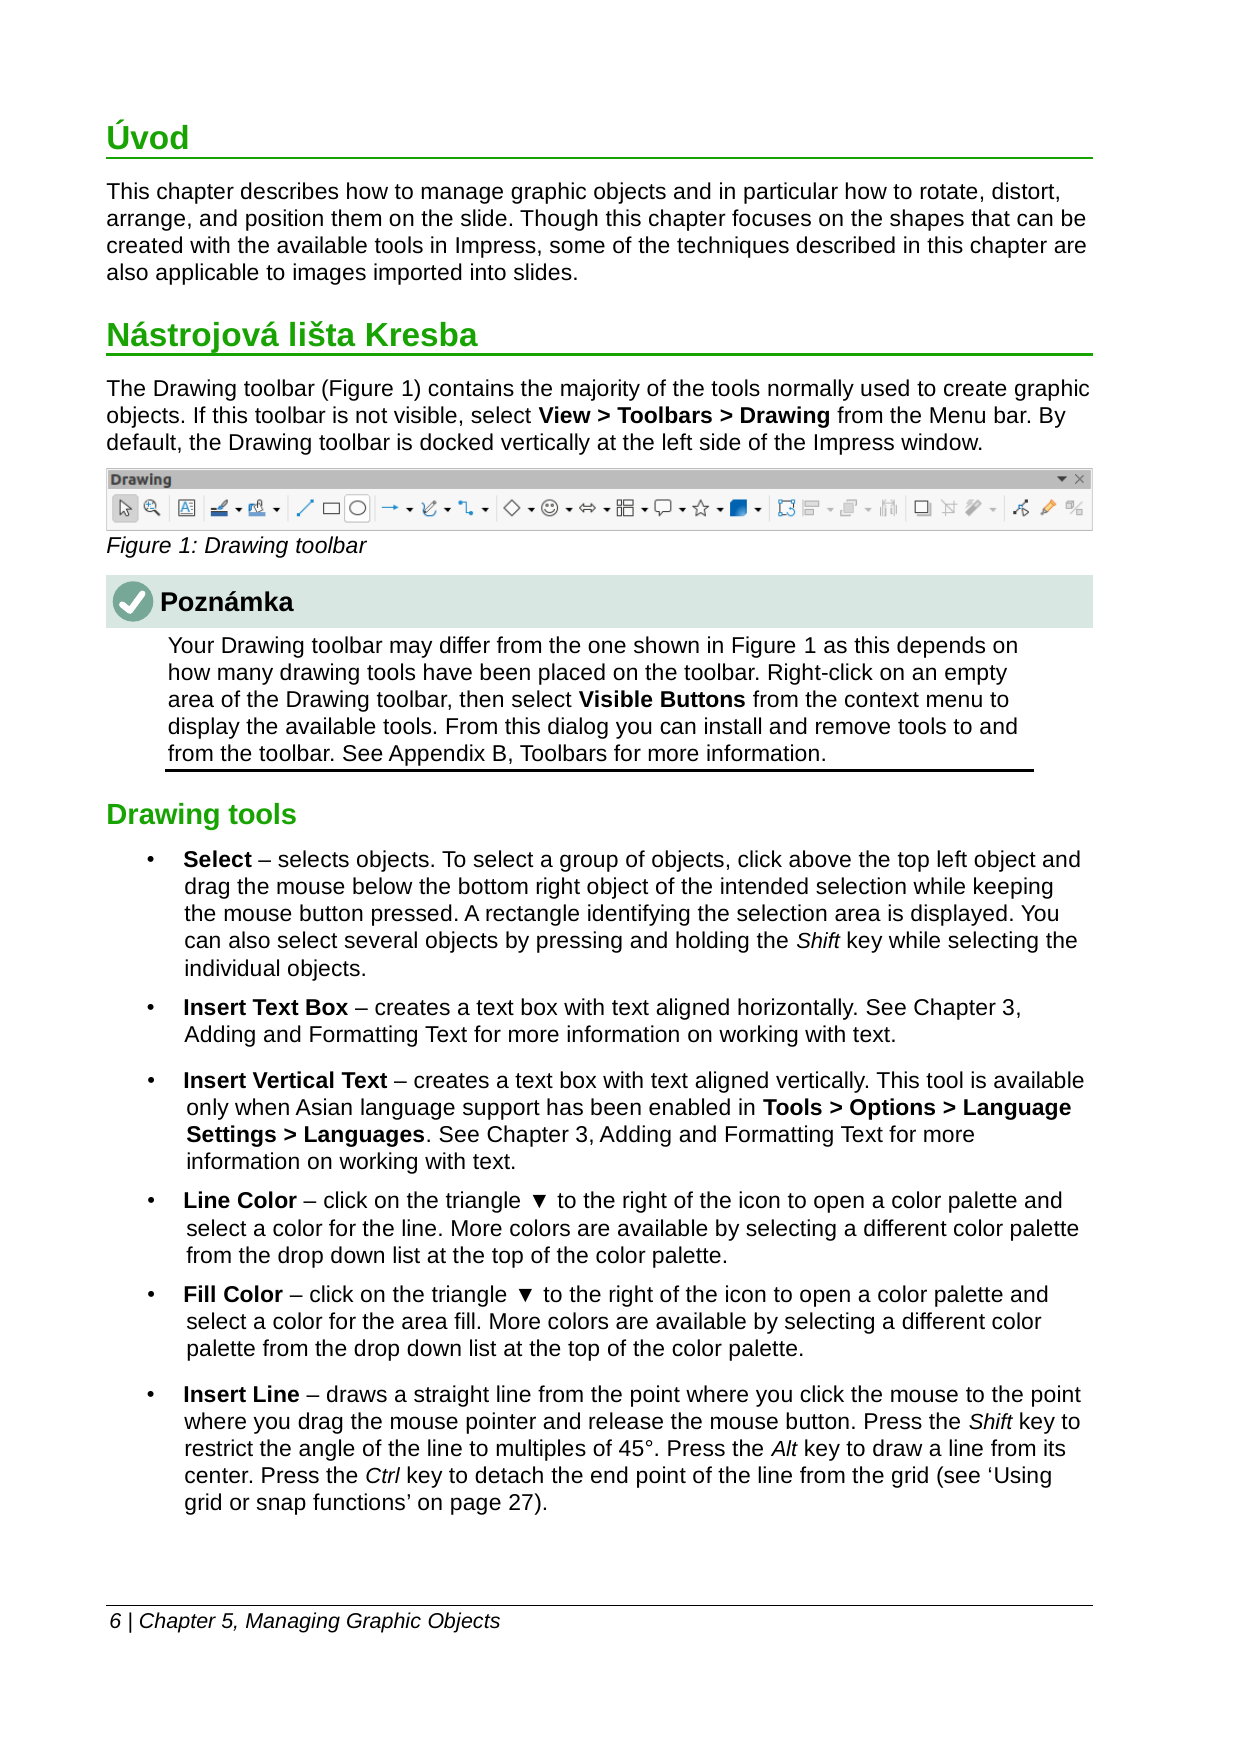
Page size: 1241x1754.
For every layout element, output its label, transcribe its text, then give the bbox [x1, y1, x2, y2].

subtitle Nástrojová lišta Kresba [106, 315, 1093, 353]
list Insert Vertical Text – creates a text box with text aligned vertically. This tool is available only when Asian language support has been enabled in Tools > Options > Language Settings > Languages. See Chapter 3, Adding and Formatting Text for more information on working with text. [144, 1063, 1093, 1174]
text Your Drawing toolbar may differ from the one shown in Figure 1 as this depends on how many drawing tools have been placed on the toolbar. Right-click on an empty area of the Drawing toolbar, then select Visible Buttons from the context menu to display the available tools. From this dialog you can install and remove tools to and from the toolbar. See Appendix B, Toolbars for more information. [164, 628, 1034, 772]
text The Drawing toolbar (Figure 1) contains the majority of the tools normally used to create graphic objects. If this toolbar is not visible, select View > Toolbars > Drawing from the Menu bar. By default, the Drawing toolbar is docked vertically at the left side of the Impress window. [106, 374, 1093, 456]
subtitle Úvod [106, 118, 1093, 157]
picture [106, 468, 1093, 531]
subtitle Drawing tools [106, 797, 1093, 830]
list Line Color – click on the triangle ▼ to the right of the icon to open a color palette and select a color for the line. More colors are available by selecting a different color palette from the drop down list at the top of the color palette. [144, 1184, 1093, 1268]
list Fill Color – click on the triangle ▼ to the right of the icon to open a color palette and select a color for the area fill. More colors are available by selecting a different color palette from the drop down list at the top of the color palette. [144, 1278, 1093, 1365]
list Insert Text Box – creates a text box with text aligned horizontally. See Chapter 3, Adding and Formatting Text for more information on working with text. [144, 991, 1093, 1051]
subtitle Poznámka [106, 575, 1093, 628]
list Insert Line – draws a straight line from the point where you click the mouse to the point where you drag the mouse pointer and release the mouse button. Press the Shift key to restrict the angle of the line to multiples of 45°. Press the Alt key to draw a line from its center. Press the Ctrl key to detach the end point of the line from the grid (see ‘Using grid or snap functions’ on page 27). [144, 1377, 1093, 1518]
text This chapter describes how to manage graphic objects and in particular how to rotate, distort, arrange, and position them on the slide. Though this chapter focuses on the shapes that can be created with the available tools in Impress, some of the techniques described in this chapter are also applicable to images imported into slides. [106, 177, 1093, 286]
text Figure 1: Drawing toolbar [106, 531, 1093, 558]
list Select – selects objects. To select a group of objects, click above the top left object and drag the mouse below the bottom right object of the intended selection while keeping the mouse button pressed. A rectangle identifying the selection area is displayed. You can also select several objects by pressing and holding the Shift key while selecting the individual objects. [144, 843, 1093, 981]
